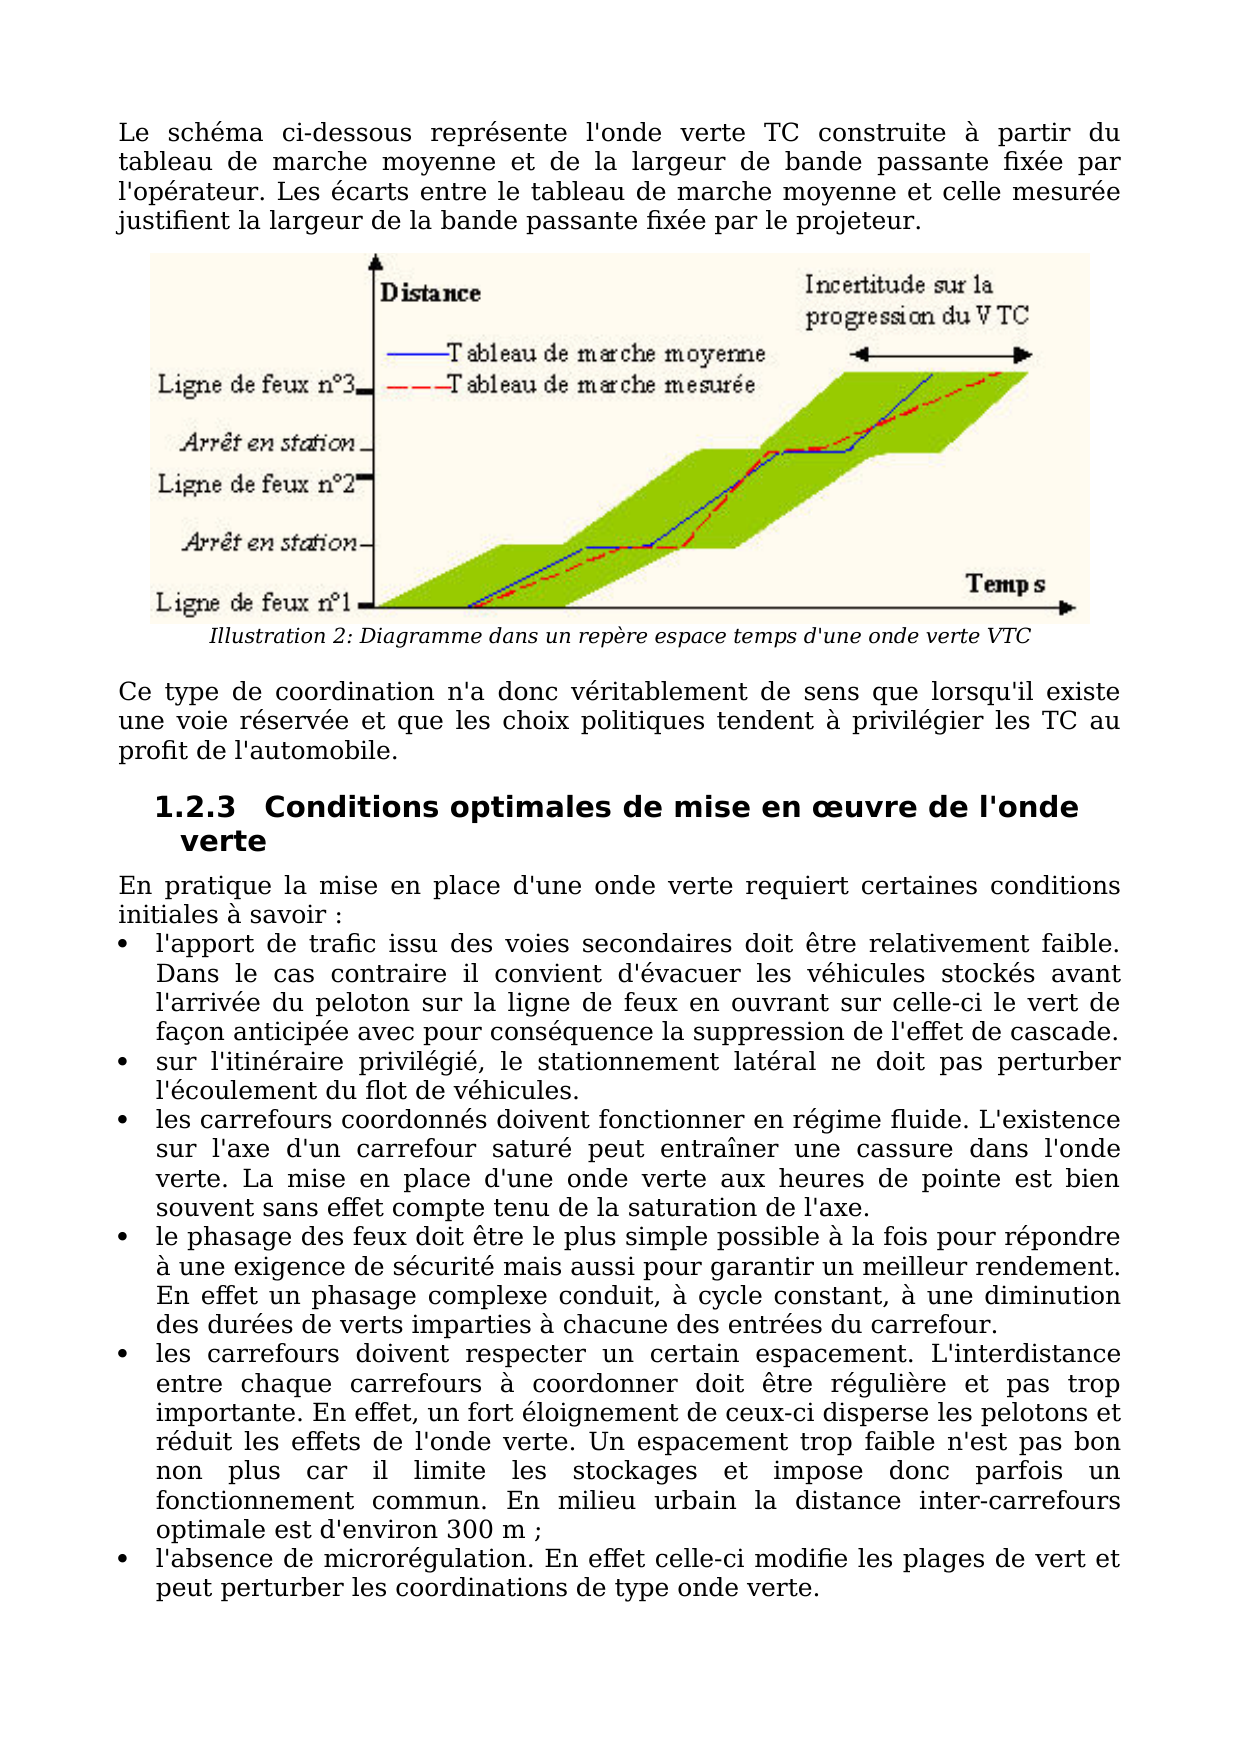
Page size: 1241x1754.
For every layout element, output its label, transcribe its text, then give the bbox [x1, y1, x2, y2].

text En pratique la mise en place d'une onde verte requiert certaines conditions initiales à savoir : [118, 871, 1122, 930]
subtitle Conditions optimales de mise en œuvre de l'onde verte [153, 790, 1122, 859]
list les carrefours doivent respecter un certain espacement. L'interdistance entre chaque carrefours à coordonner doit être régulière et pas trop importante. En effet, un fort éloignement de ceux-ci disperse les pelotons et réduit les effets de l'onde verte. Un espacement trop faible n'est pas bon non plus car il limite les stockages et impose donc parfois un fonctionnement commun. En milieu urbain la distance inter-carrefours optimale est d'environ 300 m ; [118, 1339, 1122, 1544]
list l'absence de microrégulation. En effet celle-ci modifie les plages de vert et peut perturber les coordinations de type onde verte. [118, 1544, 1122, 1603]
text Illustration 2: Diagramme dans un repère espace temps d'une onde verte VTC [168, 624, 1055, 648]
list les carrefours coordonnés doivent fonctionner en régime fluide. L'existence sur l'axe d'un carrefour saturé peut entraîner une cassure dans l'onde verte. La mise en place d'une onde verte aux heures de pointe est bien souvent sans effet compte tenu de la saturation de l'axe. [118, 1105, 1122, 1222]
picture [150, 253, 1090, 624]
text Ce type de coordination n'a donc véritablement de sens que lorsqu'il existe une voie réservée et que les choix politiques tendent à privilégier les TC au profit de l'automobile. [118, 677, 1122, 765]
list l'apport de trafic issu des voies secondaires doit être relativement faible. Dans le cas contraire il convient d'évacuer les véhicules stockés avant l'arrivée du peloton sur la ligne de feux en ouvrant sur celle-ci le vert de façon anticipée avec pour conséquence la suppression de l'effet de cascade. [118, 930, 1122, 1047]
list le phasage des feux doit être le plus simple possible à la fois pour répondre à une exigence de sécurité mais aussi pour garantir un meilleur rendement. En effet un phasage complexe conduit, à cycle constant, à une diminution des durées de verts imparties à chacune des entrées du carrefour. [118, 1222, 1122, 1339]
text Le schéma ci-dessous représente l'onde verte TC construite à partir du tableau de marche moyenne et de la largeur de bande passante fixée par l'opérateur. Les écarts entre le tableau de marche moyenne et celle mesurée justifient la largeur de la bande passante fixée par le projeteur. [118, 118, 1122, 235]
list sur l'itinéraire privilégié, le stationnement latéral ne doit pas perturber l'écoulement du flot de véhicules. [118, 1047, 1122, 1105]
